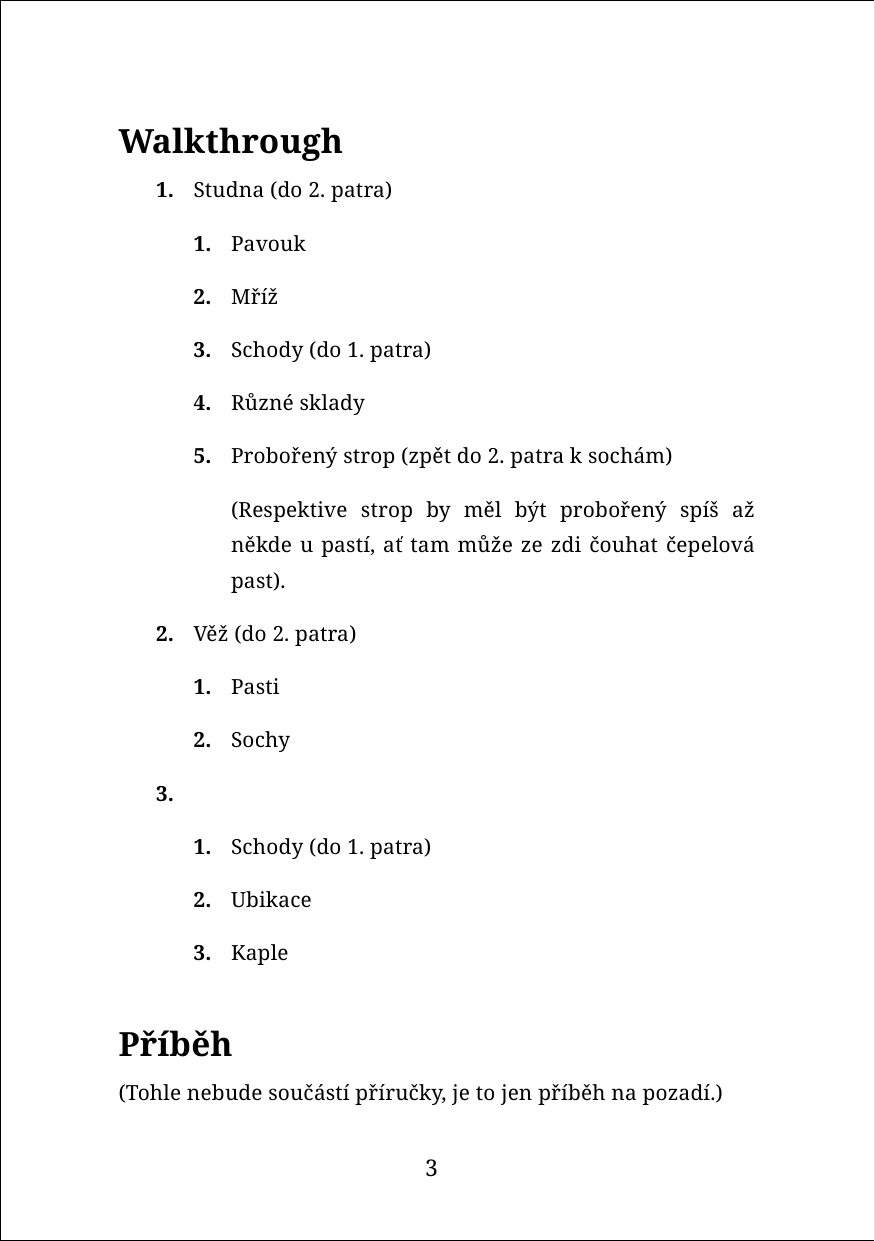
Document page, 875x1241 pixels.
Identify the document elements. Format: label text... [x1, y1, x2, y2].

list Věž (do 2. patra) [156, 619, 756, 647]
list Různé sklady [193, 388, 756, 417]
text (Tohle nebude součástí příručky, je to jen příběh na pozadí.) [118, 1078, 756, 1107]
list Mříž [193, 282, 756, 310]
subtitle Walkthrough [118, 118, 756, 164]
list Pavouk [193, 229, 756, 257]
list (Respektive strop by měl být probořený spíš až někde u pastí, ať tam může ze zdi čouhat čepelová past). [193, 495, 756, 594]
list Studna (do 2. patra) [156, 175, 756, 204]
list Pasti [193, 672, 756, 701]
list Kaple [193, 938, 756, 967]
list Probořený strop (zpět do 2. patra k sochám) [193, 442, 756, 470]
list Sochy [193, 726, 756, 754]
subtitle Příběh [118, 1021, 756, 1067]
list Schody (do 1. patra) [193, 832, 756, 860]
list Schody (do 1. patra) [193, 335, 756, 363]
list Ubikace [193, 885, 756, 914]
